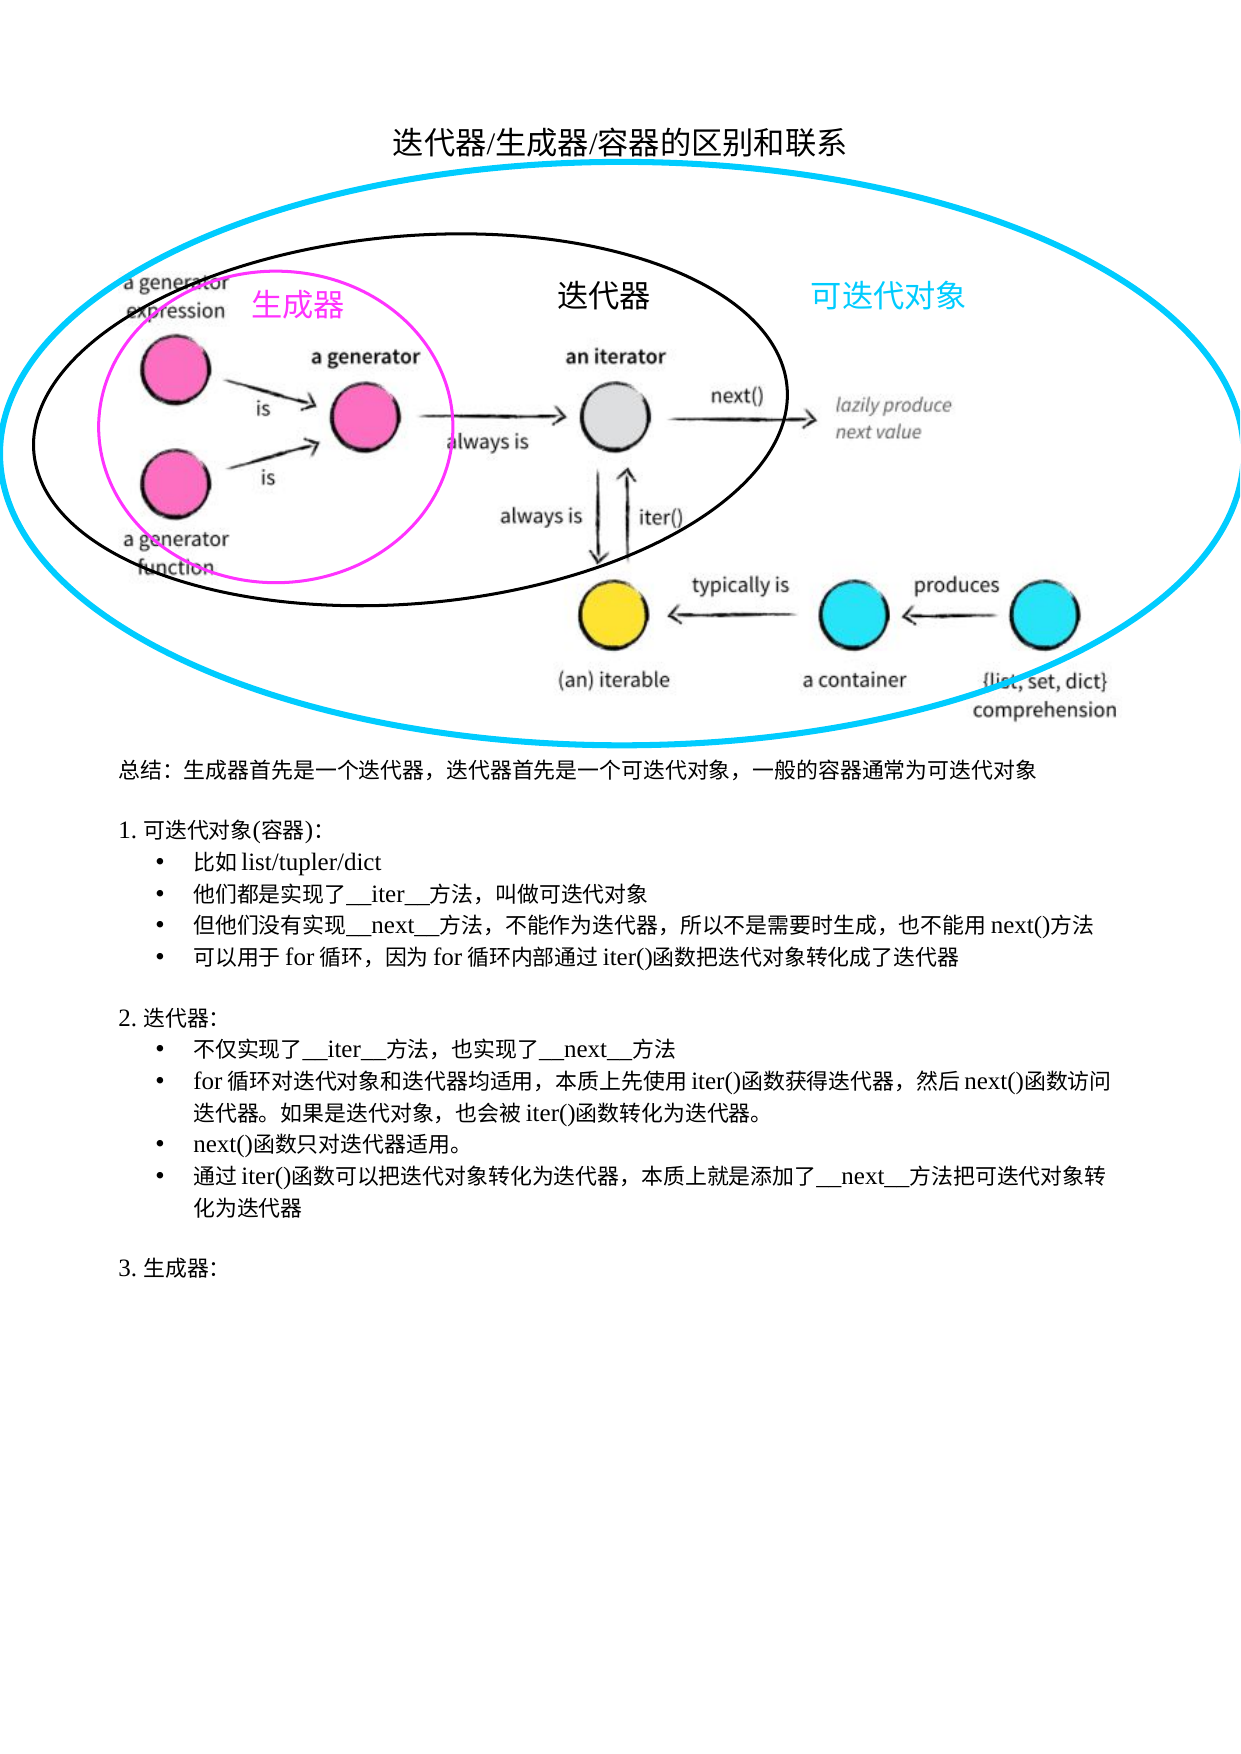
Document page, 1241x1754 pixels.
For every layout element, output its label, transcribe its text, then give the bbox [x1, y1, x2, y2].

text 1. 可迭代对象(容器)： [118, 813, 1122, 845]
picture [873, 631, 1123, 725]
list for循环对迭代对象和迭代器均适用，本质上先使用iter()函数获得迭代器，然后next()函数访问迭代器。如果是迭代对象，也会被iter()函数转化为迭代器。 [156, 1064, 1122, 1127]
picture [212, 271, 245, 279]
list next()函数只对迭代器适用。 [156, 1127, 1122, 1159]
picture [118, 271, 785, 604]
text 迭代器/生成器/容器的区别和联系 [118, 118, 1122, 163]
picture [118, 271, 1123, 725]
text 3. 生成器： [118, 1251, 1122, 1283]
picture [118, 271, 219, 320]
text 2. 迭代器： [118, 1001, 1122, 1032]
picture [118, 288, 189, 351]
picture [118, 630, 371, 725]
list 不仅实现了__iter__方法，也实现了__next__方法 [156, 1032, 1122, 1064]
picture [118, 273, 451, 581]
list 但他们没有实现__next__方法，不能作为迭代器，所以不是需要时生成，也不能用next()方法 [156, 908, 1122, 940]
picture [1115, 271, 1123, 276]
list 可以用于for循环，因为for循环内部通过iter()函数把迭代对象转化成了迭代器 [156, 940, 1122, 972]
list 他们都是实现了__iter__方法，叫做可迭代对象 [156, 877, 1122, 908]
picture [118, 271, 128, 277]
list 比如list/tupler/dict [156, 845, 1122, 877]
text 总结：生成器首先是一个迭代器，迭代器首先是一个可迭代对象，一般的容器通常为可迭代对象 [118, 753, 1122, 785]
list 通过iter()函数可以把迭代对象转化为迭代器，本质上就是添加了__next__方法把可迭代对象转化为迭代器 [156, 1159, 1122, 1222]
